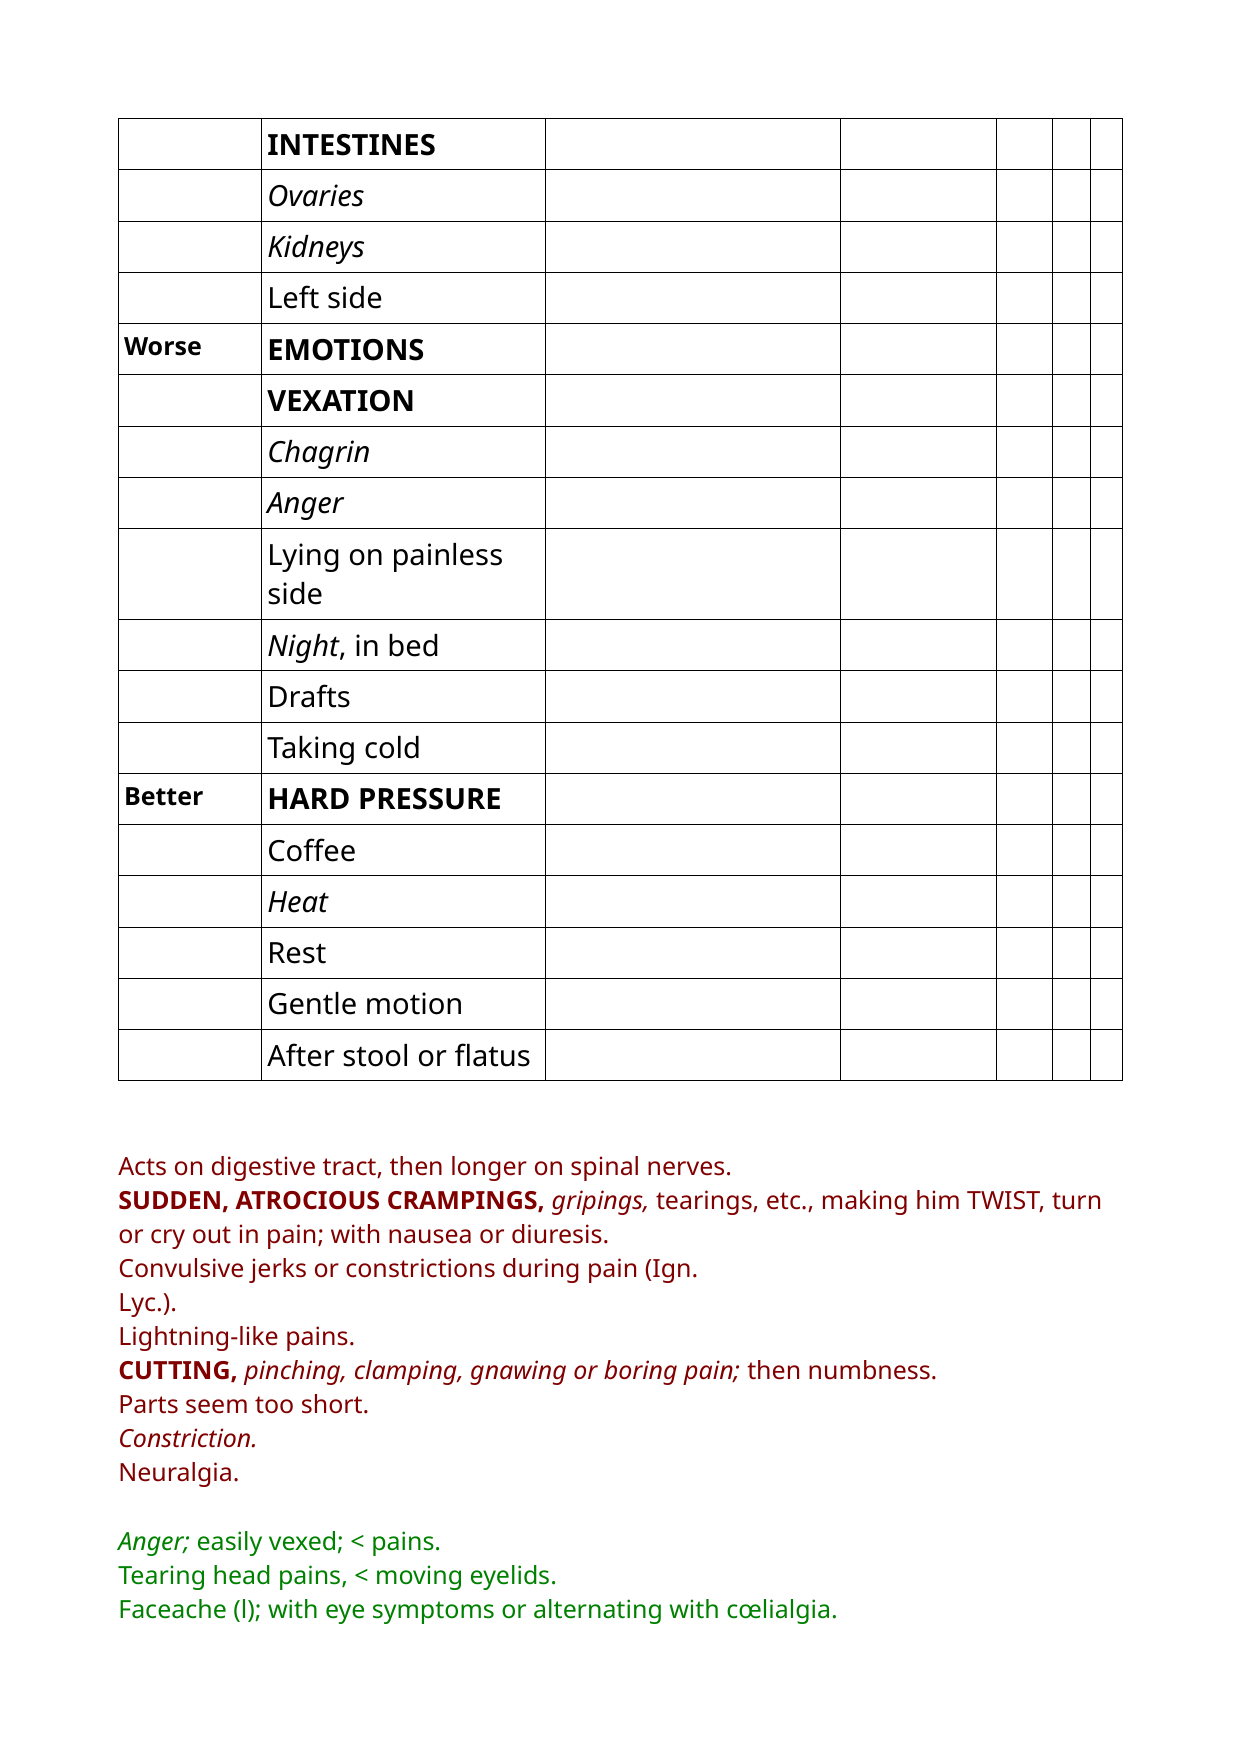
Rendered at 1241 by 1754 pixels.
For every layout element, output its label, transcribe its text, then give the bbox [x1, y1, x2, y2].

table_cell [119, 529, 261, 619]
table_cell [841, 825, 996, 875]
table_cell [1091, 979, 1122, 1029]
table_cell [119, 478, 261, 528]
table_cell [1091, 876, 1122, 927]
table_cell [1053, 170, 1090, 221]
table_cell [1053, 529, 1090, 619]
table_cell [119, 273, 261, 323]
table_cell [546, 1030, 840, 1080]
table_cell [1053, 427, 1090, 477]
table_cell [1053, 620, 1090, 670]
table_cell [997, 620, 1052, 670]
table_cell [546, 671, 840, 722]
table_cell [841, 222, 996, 272]
table_cell [997, 774, 1052, 824]
table_cell [1091, 774, 1122, 824]
table_cell INTESTINES [262, 119, 545, 169]
table_cell Anger [262, 478, 545, 528]
table_cell [841, 928, 996, 978]
table_cell [1053, 876, 1090, 927]
text CUTTING, pinching, clamping, gnawing or boring pain; then numbness. [118, 1353, 1122, 1387]
table_cell After stool or flatus [262, 1030, 545, 1080]
table_cell [1091, 723, 1122, 773]
table_cell [841, 324, 996, 374]
table_cell [1053, 671, 1090, 722]
table_cell [1053, 774, 1090, 824]
table_cell [1091, 620, 1122, 670]
table_cell [119, 825, 261, 875]
table_cell [997, 671, 1052, 722]
table_cell Taking cold [262, 723, 545, 773]
table_cell [1091, 273, 1122, 323]
table_cell [997, 222, 1052, 272]
table_cell Coffee [262, 825, 545, 875]
table_cell [1053, 324, 1090, 374]
table_cell [997, 723, 1052, 773]
table_cell [1091, 825, 1122, 875]
text Anger; easily vexed; < pains. [118, 1523, 1122, 1557]
table_cell [546, 723, 840, 773]
table_cell [1091, 119, 1122, 169]
table_cell [1091, 375, 1122, 426]
table_cell [997, 119, 1052, 169]
table_cell [546, 170, 840, 221]
table_cell [1091, 427, 1122, 477]
table_cell [546, 620, 840, 670]
table_cell [841, 427, 996, 477]
text Lightning-like pains. [118, 1319, 1122, 1353]
table_cell [119, 1030, 261, 1080]
table_cell [1053, 273, 1090, 323]
table_cell HARD PRESSURE [262, 774, 545, 824]
table_cell [841, 478, 996, 528]
table_cell [841, 774, 996, 824]
table_cell [997, 825, 1052, 875]
table_cell VEXATION [262, 375, 545, 426]
table_cell [546, 222, 840, 272]
table_cell [841, 979, 996, 1029]
table_cell [119, 222, 261, 272]
table_cell [997, 529, 1052, 619]
table_cell [841, 273, 996, 323]
table_cell [119, 427, 261, 477]
table_cell [1091, 928, 1122, 978]
table_cell Better [119, 774, 261, 824]
table_cell Rest [262, 928, 545, 978]
table_cell [1053, 375, 1090, 426]
table_cell [997, 928, 1052, 978]
table_cell [1053, 928, 1090, 978]
table_cell [119, 671, 261, 722]
table_cell Heat [262, 876, 545, 927]
table_cell [546, 119, 840, 169]
table_cell [1053, 119, 1090, 169]
table_cell [1091, 671, 1122, 722]
table_cell Left side [262, 273, 545, 323]
table_cell [119, 723, 261, 773]
table_cell [1091, 222, 1122, 272]
table_cell EMOTIONS [262, 324, 545, 374]
table_cell Gentle motion [262, 979, 545, 1029]
table_cell [546, 928, 840, 978]
table_cell Night, in bed [262, 620, 545, 670]
text SUDDEN, ATROCIOUS CRAMPINGS, gripings, tearings, etc., making him TWIST, turn or cry out in pain; with nausea or diuresis. [118, 1183, 1122, 1251]
table_cell [841, 876, 996, 927]
table_cell [1053, 222, 1090, 272]
table_cell [841, 620, 996, 670]
table_cell [841, 375, 996, 426]
table_cell Ovaries [262, 170, 545, 221]
table_cell [1091, 529, 1122, 619]
table_cell [546, 979, 840, 1029]
table_cell [1053, 478, 1090, 528]
table_cell [997, 324, 1052, 374]
table_cell [546, 529, 840, 619]
table_cell [997, 979, 1052, 1029]
text Neuralgia. [118, 1455, 1122, 1489]
table_cell Lying on painless side [262, 529, 545, 619]
table_cell [546, 273, 840, 323]
table_cell [119, 928, 261, 978]
table_cell [546, 375, 840, 426]
table_cell [997, 478, 1052, 528]
text Acts on digestive tract, then longer on spinal nerves. [118, 1148, 1122, 1183]
text Constriction. [118, 1421, 1122, 1455]
table_cell [119, 375, 261, 426]
table_cell [119, 170, 261, 221]
text Tearing head pains, < moving eyelids. [118, 1557, 1122, 1591]
text Faceache (l); with eye symptoms or alternating with cœlialgia. [118, 1591, 1122, 1625]
table_cell [997, 876, 1052, 927]
table_cell [119, 979, 261, 1029]
table_cell [841, 170, 996, 221]
table_cell [1053, 825, 1090, 875]
table_cell [546, 324, 840, 374]
table_cell [1091, 170, 1122, 221]
table_cell [546, 774, 840, 824]
table_cell [1091, 324, 1122, 374]
table_cell [119, 620, 261, 670]
table_cell [841, 119, 996, 169]
table_cell [997, 427, 1052, 477]
table_cell [119, 876, 261, 927]
table_cell [1053, 723, 1090, 773]
table_cell [997, 1030, 1052, 1080]
table_cell [546, 427, 840, 477]
table_cell [1053, 979, 1090, 1029]
text Lyc.). [118, 1285, 1122, 1319]
table_cell [1091, 1030, 1122, 1080]
table_cell [546, 825, 840, 875]
table_cell Kidneys [262, 222, 545, 272]
table_cell [841, 1030, 996, 1080]
table_cell Worse [119, 324, 261, 374]
table_cell [997, 375, 1052, 426]
text Convulsive jerks or constrictions during pain (Ign. [118, 1251, 1122, 1285]
table_cell [1053, 1030, 1090, 1080]
table_cell Drafts [262, 671, 545, 722]
table_cell Chagrin [262, 427, 545, 477]
table_cell [841, 723, 996, 773]
table_cell [997, 273, 1052, 323]
table_cell [546, 876, 840, 927]
table_cell [119, 119, 261, 169]
table_cell [997, 170, 1052, 221]
table_cell [841, 671, 996, 722]
table_cell [1091, 478, 1122, 528]
table_cell [841, 529, 996, 619]
table_cell [546, 478, 840, 528]
text Parts seem too short. [118, 1387, 1122, 1421]
